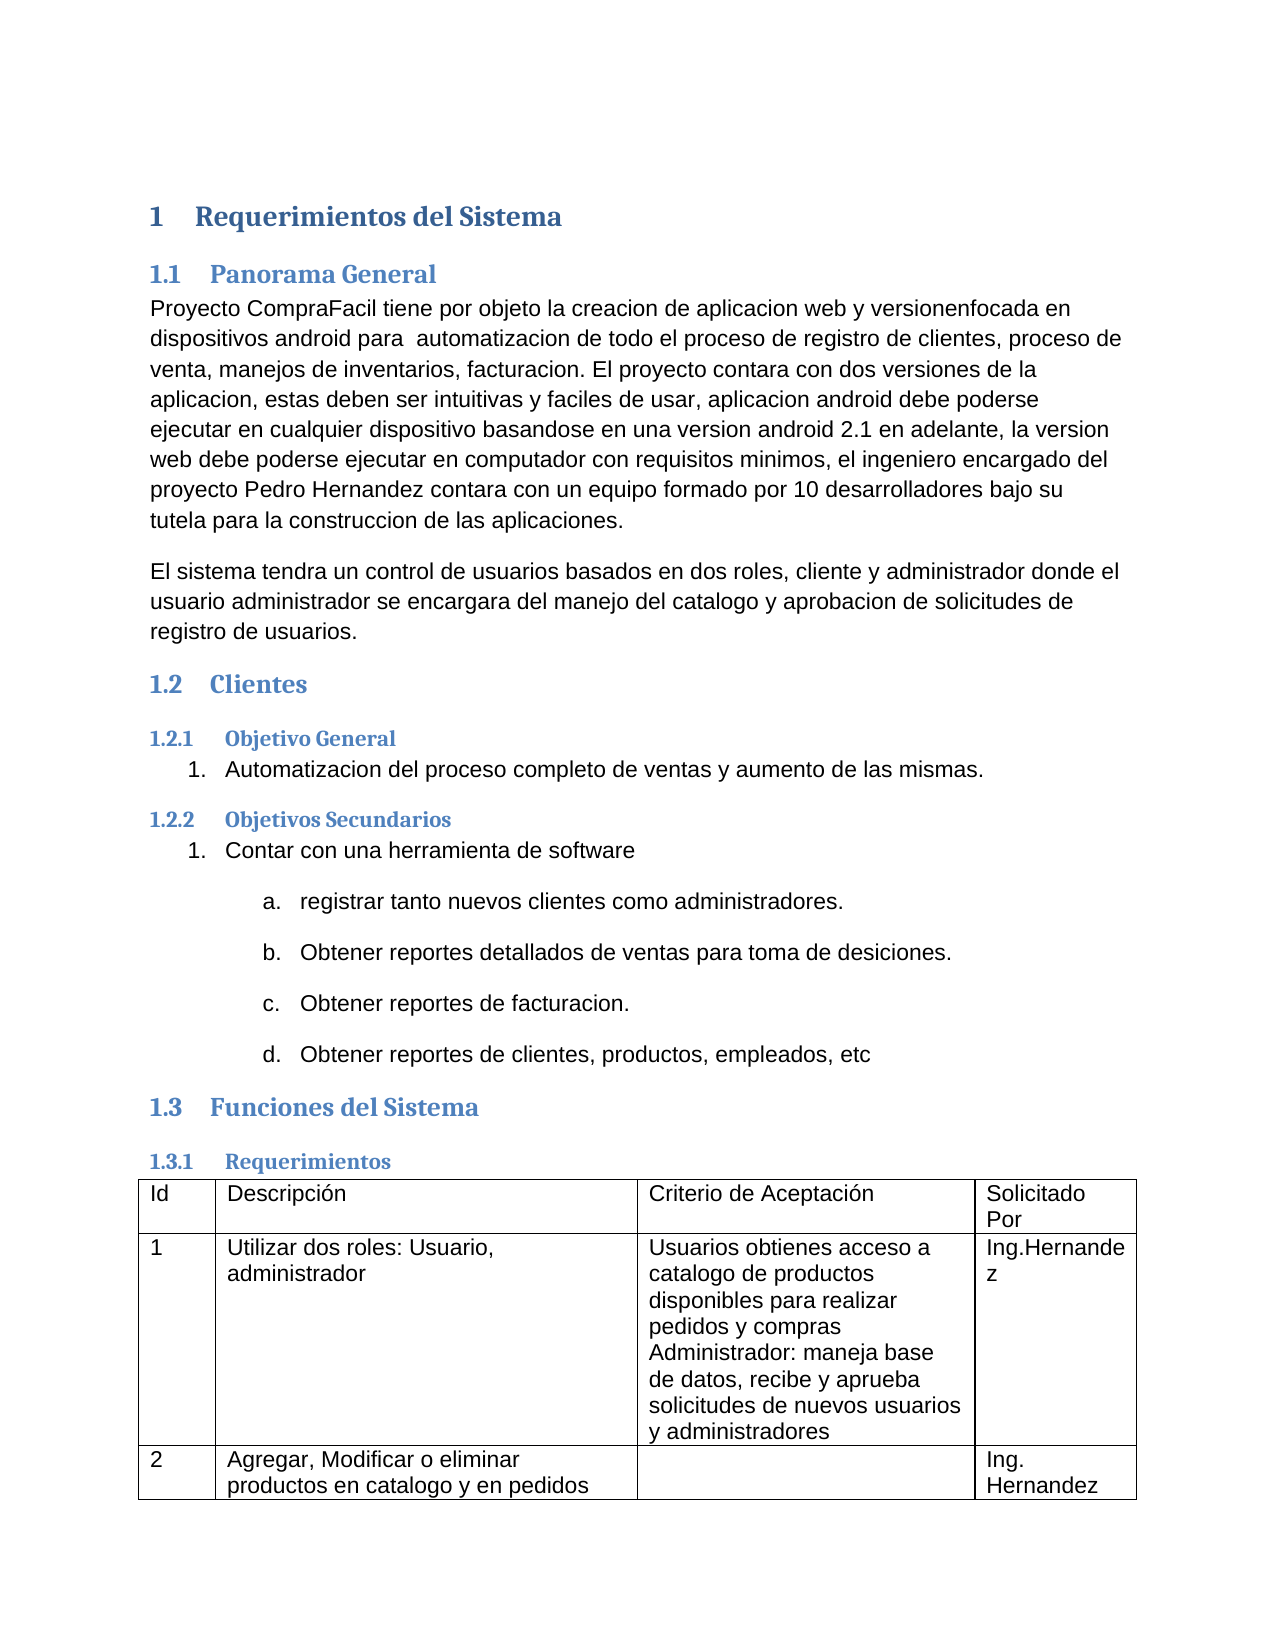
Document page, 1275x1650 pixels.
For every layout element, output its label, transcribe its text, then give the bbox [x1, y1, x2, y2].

list Obtener reportes detallados de ventas para toma de desiciones. [262, 939, 1125, 966]
text El sistema tendra un control de usuarios basados en dos roles, cliente y administrador donde el usuario administrador se encargara del manejo del catalogo y aprobacion de solicitudes de registro de usuarios. [150, 558, 1125, 644]
table_cell 2 [139, 1446, 215, 1498]
text Proyecto CompraFacil tiene por objeto la creacion de aplicacion web y versionenfocada en dispositivos android para automatizacion de todo el proceso de registro de clientes, proceso de venta, manejos de inventarios, facturacion. El proyecto contara con dos versiones de la aplicacion, estas deben ser intuitivas y faciles de usar, aplicacion android debe poderse ejecutar en cualquier dispositivo basandose en una version android 2.1 en adelante, la version web debe poderse ejecutar en computador con requisitos minimos, el ingeniero encargado del proyecto Pedro Hernandez contara con un equipo formado por 10 desarrolladores bajo su tutela para la construccion de las aplicaciones. [150, 295, 1125, 533]
table_cell Utilizar dos roles: Usuario, administrador [216, 1234, 637, 1445]
subtitle Clientes [150, 669, 1125, 700]
table_cell Ing. Hernandez [976, 1446, 1136, 1498]
subtitle Funciones del Sistema [150, 1092, 1125, 1123]
list Contar con una herramienta de software [187, 837, 1125, 863]
list Obtener reportes de clientes, productos, empleados, etc [262, 1041, 1125, 1068]
subtitle Objetivo General [150, 726, 1125, 752]
table_cell 1 [139, 1234, 215, 1445]
table_header Id [139, 1180, 215, 1233]
list registrar tanto nuevos clientes como administradores. [262, 888, 1125, 914]
table_cell Agregar, Modificar o eliminar productos en catalogo y en pedidos [216, 1446, 637, 1498]
subtitle Objetivos Secundarios [150, 807, 1125, 833]
table_cell Usuarios obtienes acceso a catalogo de productos disponibles para realizar pedidos y compras Administrador: maneja base de datos, recibe y aprueba solicitudes de nuevos usuarios y administradores [638, 1234, 974, 1445]
list Obtener reportes de facturacion. [262, 990, 1125, 1017]
table_header Solicitado Por [976, 1180, 1136, 1233]
list Automatizacion del proceso completo de ventas y aumento de las mismas. [187, 756, 1125, 782]
table_cell Ing.Hernandez [976, 1234, 1136, 1445]
subtitle Requerimientos del Sistema [150, 200, 1125, 233]
subtitle Requerimientos [150, 1149, 1125, 1175]
table_cell [638, 1446, 974, 1498]
subtitle Panorama General [150, 259, 1125, 291]
table_header Criterio de Aceptación [638, 1180, 974, 1233]
table_header Descripción [216, 1180, 637, 1233]
